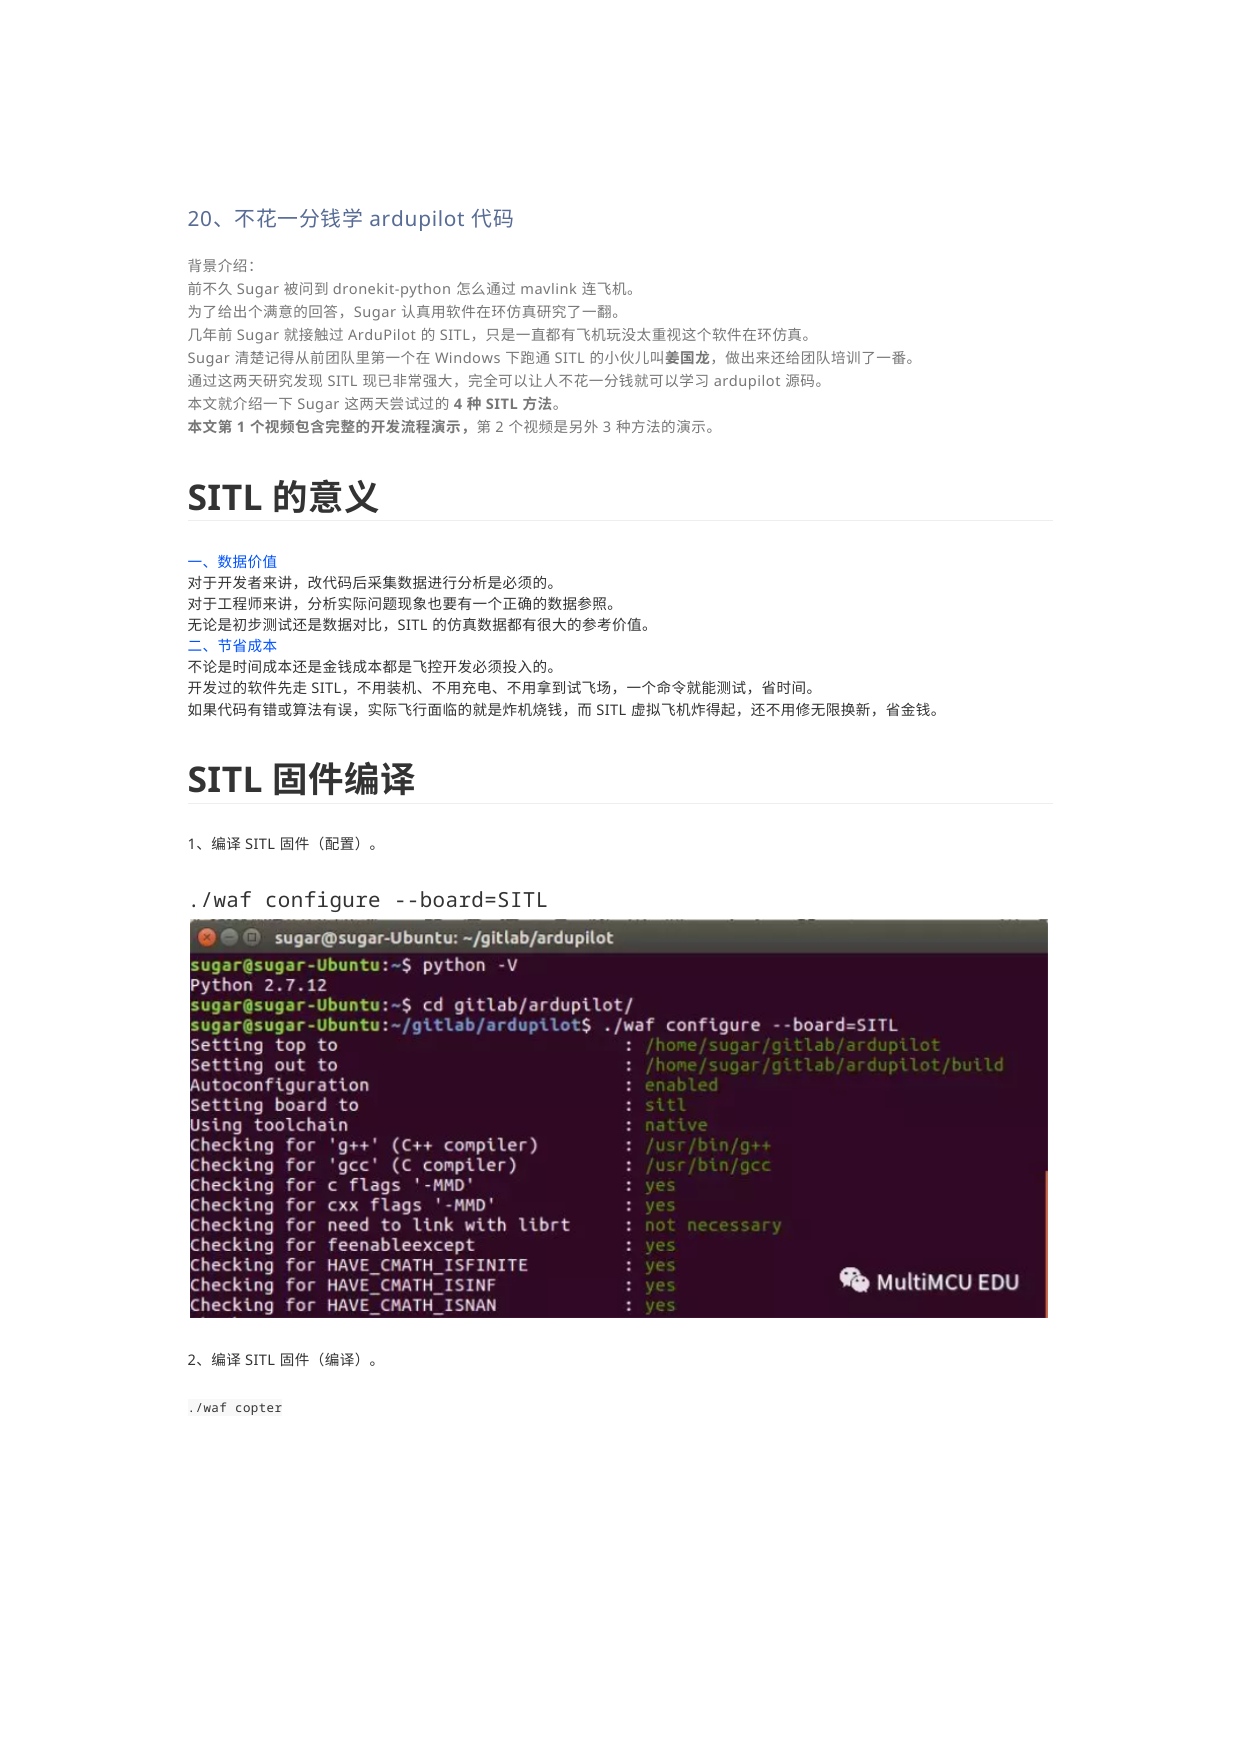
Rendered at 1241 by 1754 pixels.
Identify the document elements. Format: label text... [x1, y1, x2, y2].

subtitle SITL 的意义 [187, 469, 1053, 521]
text 20、不花一分钱学 ardupilot 代码 [187, 202, 1053, 232]
text ./waf configure --board=SITL [187, 883, 1053, 913]
text 背景介绍： 前不久 Sugar 被问到 dronekit-python 怎么通过 mavlink 连飞机。 为了给出个满意的回答，Sugar 认真用软件在环仿真研究了一翻。 几年前 Sugar 就接触过 ArduPilot 的 SITL，只是一直都有飞机玩没太重视这个软件在环仿真。 Sugar 清楚记得从前团队里第一个在 Windows 下跑通 SITL 的小伙儿叫姜国龙，做出来还给团队培训了一番。 通过这两天研究发现 SITL 现已非常强大，完全可以让人不花一分钱就可以学习 ardupilot 源码。 本文就介绍一下 Sugar 这两天尝试过的 4 种 SITL 方法。 本文第 1 个视频包含完整的开发流程演示，第 2 个视频是另外 3 种方法的演示。 [187, 253, 1053, 437]
picture [187, 913, 1052, 1320]
text 一、数据价值 对于开发者来讲，改代码后采集数据进行分析是必须的。 对于工程师来讲，分析实际问题现象也要有一个正确的数据参照。 无论是初步测试还是数据对比，SITL 的仿真数据都有很大的参考价值。 二、节省成本 不论是时间成本还是金钱成本都是飞控开发必须投入的。 开发过的软件先走 SITL，不用装机、不用充电、不用拿到试飞场，一个命令就能测试，省时间。 如果代码有错或算法有误，实际飞行面临的就是炸机烧钱，而 SITL 虚拟飞机炸得起，还不用修无限换新，省金钱。 [187, 550, 1053, 719]
subtitle SITL 固件编译 [187, 752, 1053, 804]
text 2、编译 SITL 固件（编译）。 [187, 1349, 1053, 1370]
text ./waf copter [187, 1399, 1053, 1416]
text 1、编译 SITL 固件（配置）。 [187, 833, 1053, 854]
